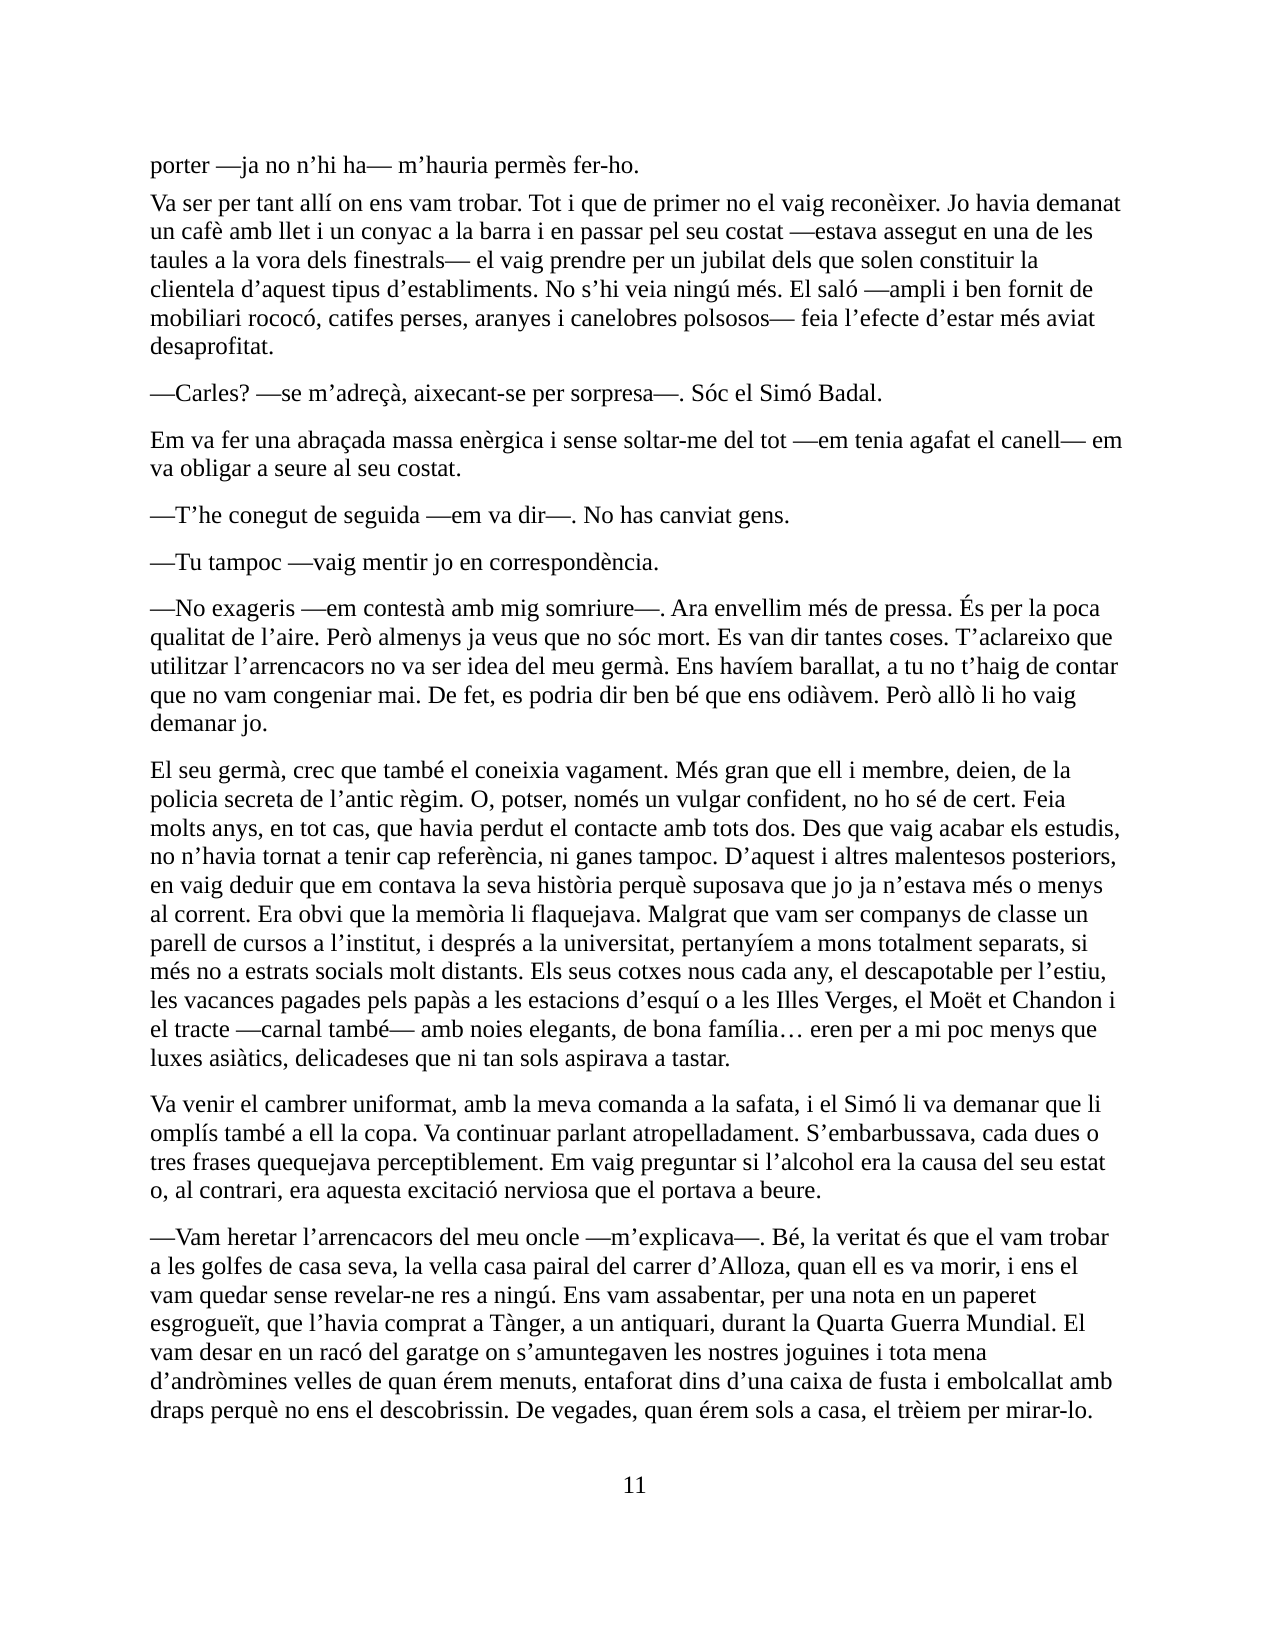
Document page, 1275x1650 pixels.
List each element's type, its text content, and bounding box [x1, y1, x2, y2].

text —No exageris —em contestà amb mig somriure—. Ara envellim més de pressa. És per la poca qualitat de l’aire. Però almenys ja veus que no sóc mort. Es van dir tantes coses. T’aclareixo que utilitzar l’arrencacors no va ser idea del meu germà. Ens havíem barallat, a tu no t’haig de contar que no vam congeniar mai. De fet, es podria dir ben bé que ens odiàvem. Però allò li ho vaig demanar jo. [150, 593, 1125, 737]
text Va venir el cambrer uniformat, amb la meva comanda a la safata, i el Simó li va demanar que li omplís també a ell la copa. Va continuar parlant atropelladament. S’embarbussava, cada dues o tres frases quequejava perceptiblement. Em vaig preguntar si l’alcohol era la causa del seu estat o, al contrari, era aquesta excitació nerviosa que el portava a beure. [150, 1089, 1125, 1204]
text —Carles? —se m’adreçà, aixecant-se per sorpresa—. Sóc el Simó Badal. [150, 378, 1125, 407]
text Em va fer una abraçada massa enèrgica i sense soltar-me del tot —em tenia agafat el canell— em va obligar a seure al seu costat. [150, 425, 1125, 482]
text —T’he conegut de seguida —em va dir—. No has canviat gens. [150, 500, 1125, 529]
text porter —ja no n’hi ha— m’hauria permès fer-ho. [150, 150, 1125, 179]
text Va ser per tant allí on ens vam trobar. Tot i que de primer no el vaig reconèixer. Jo havia demanat un cafè amb llet i un conyac a la barra i en passar pel seu costat —estava assegut en una de les taules a la vora dels finestrals— el vaig prendre per un jubilat dels que solen constituir la clientela d’aquest tipus d’establiments. No s’hi veia ningú més. El saló —ampli i ben fornit de mobiliari rococó, catifes perses, aranyes i canelobres polsosos— feia l’efecte d’estar més aviat desaprofitat. [150, 188, 1125, 360]
text —Vam heretar l’arrencacors del meu oncle —m’explicava—. Bé, la veritat és que el vam trobar a les golfes de casa seva, la vella casa pairal del carrer d’Alloza, quan ell es va morir, i ens el vam quedar sense revelar-ne res a ningú. Ens vam assabentar, per una nota en un paperet esgrogueït, que l’havia comprat a Tànger, a un antiquari, durant la Quarta Guerra Mundial. El vam desar en un racó del garatge on s’amuntegaven les nostres joguines i tota mena d’andròmines velles de quan érem menuts, entaforat dins d’una caixa de fusta i embolcallat amb draps perquè no ens el descobrissin. De vegades, quan érem sols a casa, el trèiem per mirar-lo. [150, 1222, 1125, 1423]
text —Tu tampoc —vaig mentir jo en correspondència. [150, 547, 1125, 576]
text El seu germà, crec que també el coneixia vagament. Més gran que ell i membre, deien, de la policia secreta de l’antic règim. O, potser, només un vulgar confident, no ho sé de cert. Feia molts anys, en tot cas, que havia perdut el contacte amb tots dos. Des que vaig acabar els estudis, no n’havia tornat a tenir cap referència, ni ganes tampoc. D’aquest i altres malentesos posteriors, en vaig deduir que em contava la seva història perquè suposava que jo ja n’estava més o menys al corrent. Era obvi que la memòria li flaquejava. Malgrat que vam ser companys de classe un parell de cursos a l’institut, i després a la universitat, pertanyíem a mons totalment separats, si més no a estrats socials molt distants. Els seus cotxes nous cada any, el descapotable per l’estiu, les vacances pagades pels papàs a les estacions d’esquí o a les Illes Verges, el Moët et Chandon i el tracte —carnal també— amb noies elegants, de bona família… eren per a mi poc menys que luxes asiàtics, delicadeses que ni tan sols aspirava a tastar. [150, 755, 1125, 1071]
